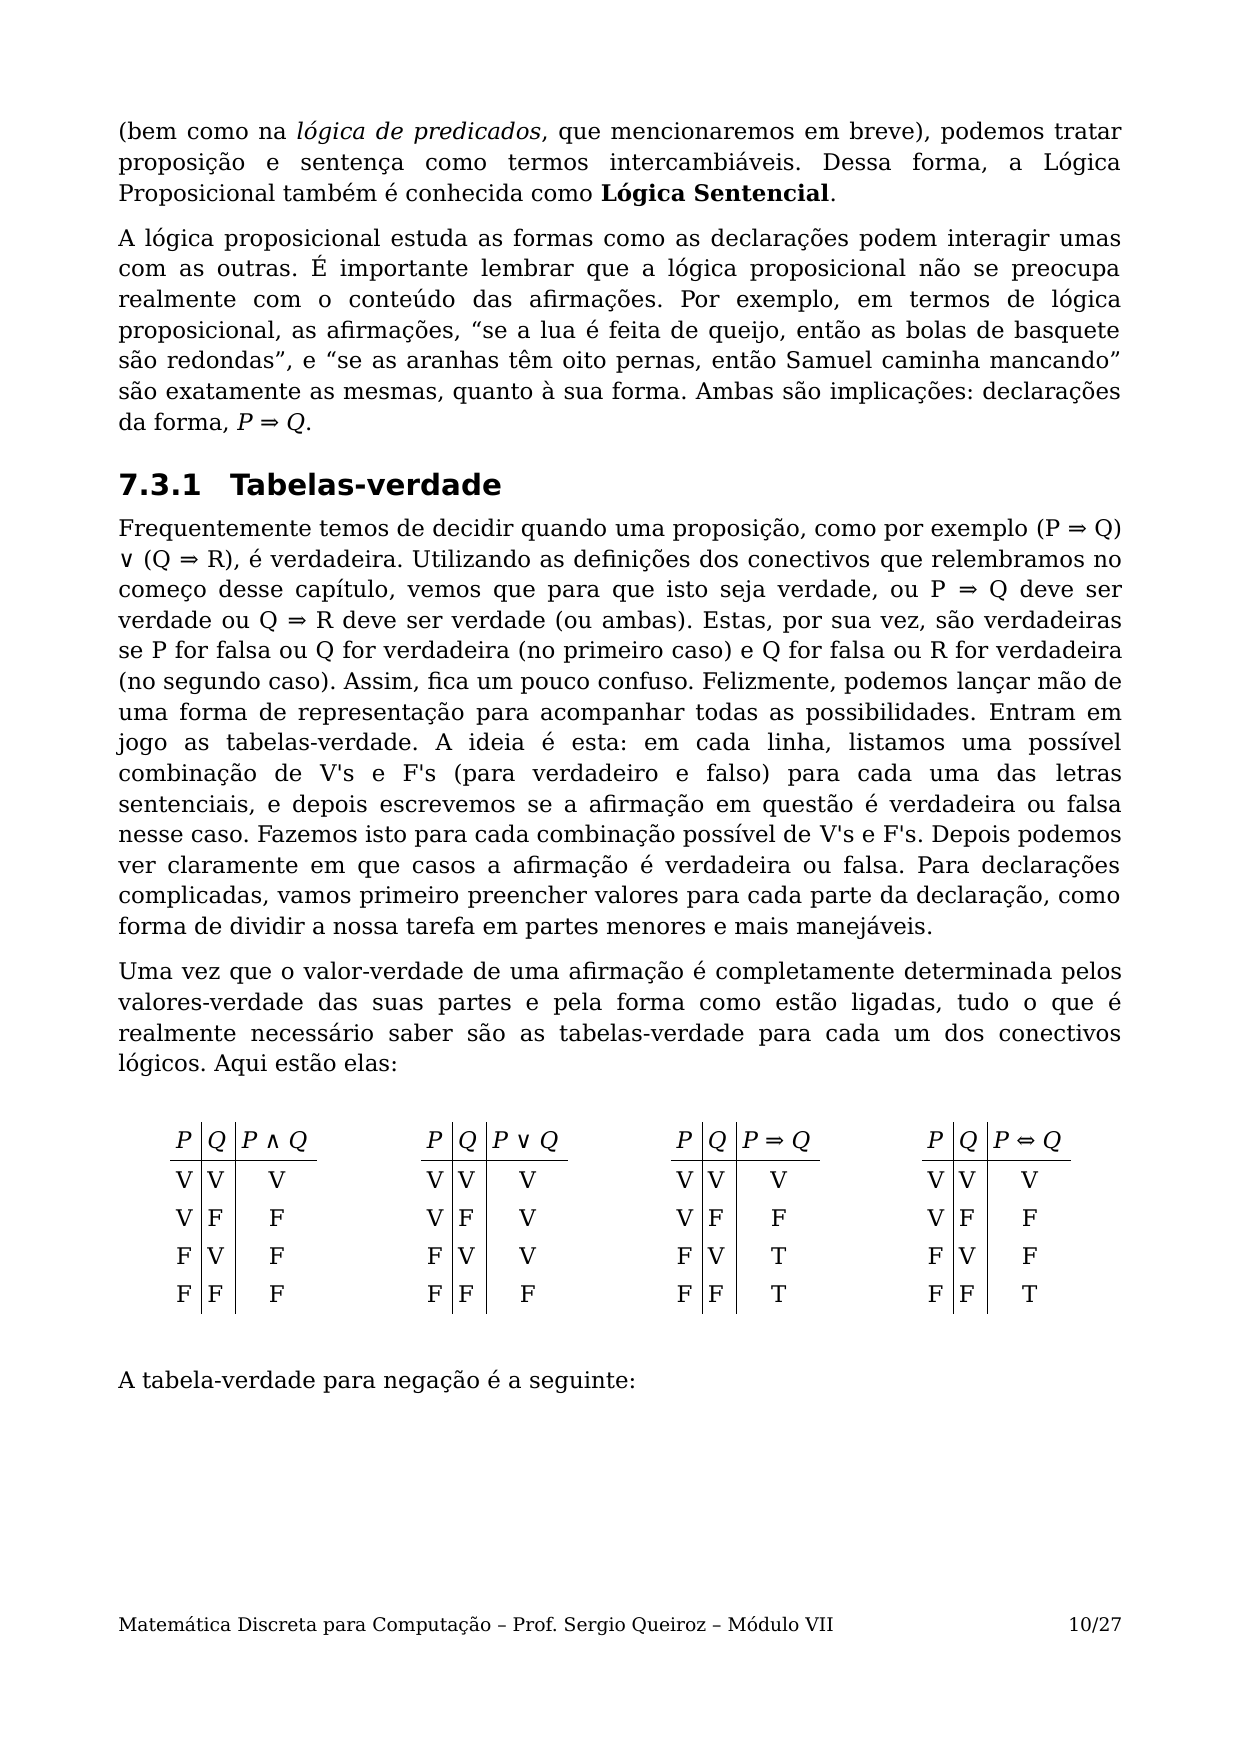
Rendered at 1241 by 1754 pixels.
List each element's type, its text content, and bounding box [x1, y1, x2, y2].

table_cell V [487, 1161, 568, 1199]
table_cell F [236, 1238, 317, 1276]
table_cell F [453, 1199, 486, 1237]
table_cell F [703, 1276, 736, 1314]
table_cell V [202, 1161, 235, 1199]
table_header Q [703, 1122, 736, 1160]
table_header P ⇒ Q [737, 1122, 820, 1160]
table_header P [671, 1122, 702, 1160]
table_header [369, 1096, 620, 1367]
table_cell V [421, 1161, 452, 1199]
table_cell V [671, 1161, 702, 1199]
text A lógica proposicional estuda as formas como as declarações podem interagir umas com as outras. É importante lembrar que a lógica proposicional não se preocupa realmente com o conteúdo das afirmações. Por exemplo, em termos de lógica proposicional, as afirmações, “se a lua é feita de queijo, então as bolas de basquete são redondas”, e “se as aranhas têm oito pernas, então Samuel caminha mancando” são exatamente as mesmas, quanto à sua forma. Ambas são implicações: declarações da forma, P ⇒ Q. [118, 225, 1122, 435]
table_header Q [202, 1122, 235, 1160]
table_header P [170, 1122, 201, 1160]
table_header P ∧ Q [236, 1122, 317, 1160]
table_cell F [988, 1199, 1071, 1237]
table_cell V [236, 1161, 317, 1199]
table_cell F [202, 1199, 235, 1237]
table_header Q [453, 1122, 486, 1160]
table_cell F [202, 1276, 235, 1314]
table_cell F [421, 1276, 452, 1314]
table_header Q [954, 1122, 987, 1160]
table_cell F [671, 1238, 702, 1276]
table_header P ⇔ Q [988, 1122, 1071, 1160]
table_cell V [170, 1199, 201, 1237]
table_header P [421, 1122, 452, 1160]
table_cell F [170, 1238, 201, 1276]
table_cell F [421, 1238, 452, 1276]
table_cell T [988, 1276, 1071, 1314]
text A tabela-verdade para negação é a seguinte: [118, 1367, 1122, 1393]
text (bem como na lógica de predicados, que mencionaremos em breve), podemos tratar proposição e sentença como termos intercambiáveis. Dessa forma, a Lógica Proposicional também é conhecida como Lógica Sentencial. [118, 118, 1122, 206]
table_cell V [421, 1199, 452, 1237]
table_cell V [954, 1238, 987, 1276]
table_header P [922, 1122, 953, 1160]
table_cell F [954, 1199, 987, 1237]
table_cell V [954, 1161, 987, 1199]
table_cell F [236, 1199, 317, 1237]
table_cell V [202, 1238, 235, 1276]
table_cell F [988, 1238, 1071, 1276]
text Uma vez que o valor-verdade de uma afirmação é completamente determinada pelos valores-verdade das suas partes e pela forma como estão ligadas, tudo o que é realmente necessário saber são as tabelas-verdade para cada um dos conectivos lógicos. Aqui estão elas: [118, 958, 1122, 1077]
table_cell F [954, 1276, 987, 1314]
table_cell F [236, 1276, 317, 1314]
table_cell F [922, 1238, 953, 1276]
table_cell F [487, 1276, 568, 1314]
table_cell V [922, 1161, 953, 1199]
subtitle Tabelas-verdade [118, 468, 1122, 503]
table_header [118, 1096, 369, 1367]
table_cell F [453, 1276, 486, 1314]
table_header [620, 1096, 871, 1367]
table_cell V [922, 1199, 953, 1237]
table_cell V [453, 1161, 486, 1199]
table_cell F [671, 1276, 702, 1314]
table_cell V [988, 1161, 1071, 1199]
table_cell F [737, 1199, 820, 1237]
table_cell V [170, 1161, 201, 1199]
table_cell V [703, 1238, 736, 1276]
table_header [871, 1096, 1122, 1367]
table_cell T [737, 1238, 820, 1276]
table_cell V [487, 1238, 568, 1276]
table_cell T [737, 1276, 820, 1314]
table_cell V [737, 1161, 820, 1199]
table_cell V [453, 1238, 486, 1276]
table_cell F [170, 1276, 201, 1314]
table_cell V [487, 1199, 568, 1237]
table_cell V [671, 1199, 702, 1237]
table_cell F [703, 1199, 736, 1237]
table_cell V [703, 1161, 736, 1199]
table_cell F [922, 1276, 953, 1314]
table_header P ∨ Q [487, 1122, 568, 1160]
text Frequentemente temos de decidir quando uma proposição, como por exemplo (P ⇒ Q) ∨ (Q ⇒ R), é verdadeira. Utilizando as definições dos conectivos que relembramos no começo desse capítulo, vemos que para que isto seja verdade, ou P ⇒ Q deve ser verdade ou Q ⇒ R deve ser verdade (ou ambas). Estas, por sua vez, são verdadeiras se P for falsa ou Q for verdadeira (no primeiro caso) e Q for falsa ou R for verdadeira (no segundo caso). Assim, fica um pouco confuso. Felizmente, podemos lançar mão de uma forma de representação para acompanhar todas as possibilidades. Entram em jogo as tabelas-verdade. A ideia é esta: em cada linha, listamos uma possível combinação de V's e F's (para verdadeiro e falso) para cada uma das letras sentenciais, e depois escrevemos se a afirmação em questão é verdadeira ou falsa nesse caso. Fazemos isto para cada combinação possível de V's e F's. Depois podemos ver claramente em que casos a afirmação é verdadeira ou falsa. Para declarações complicadas, vamos primeiro preencher valores para cada parte da declaração, como forma de dividir a nossa tarefa em partes menores e mais manejáveis. [118, 515, 1122, 940]
